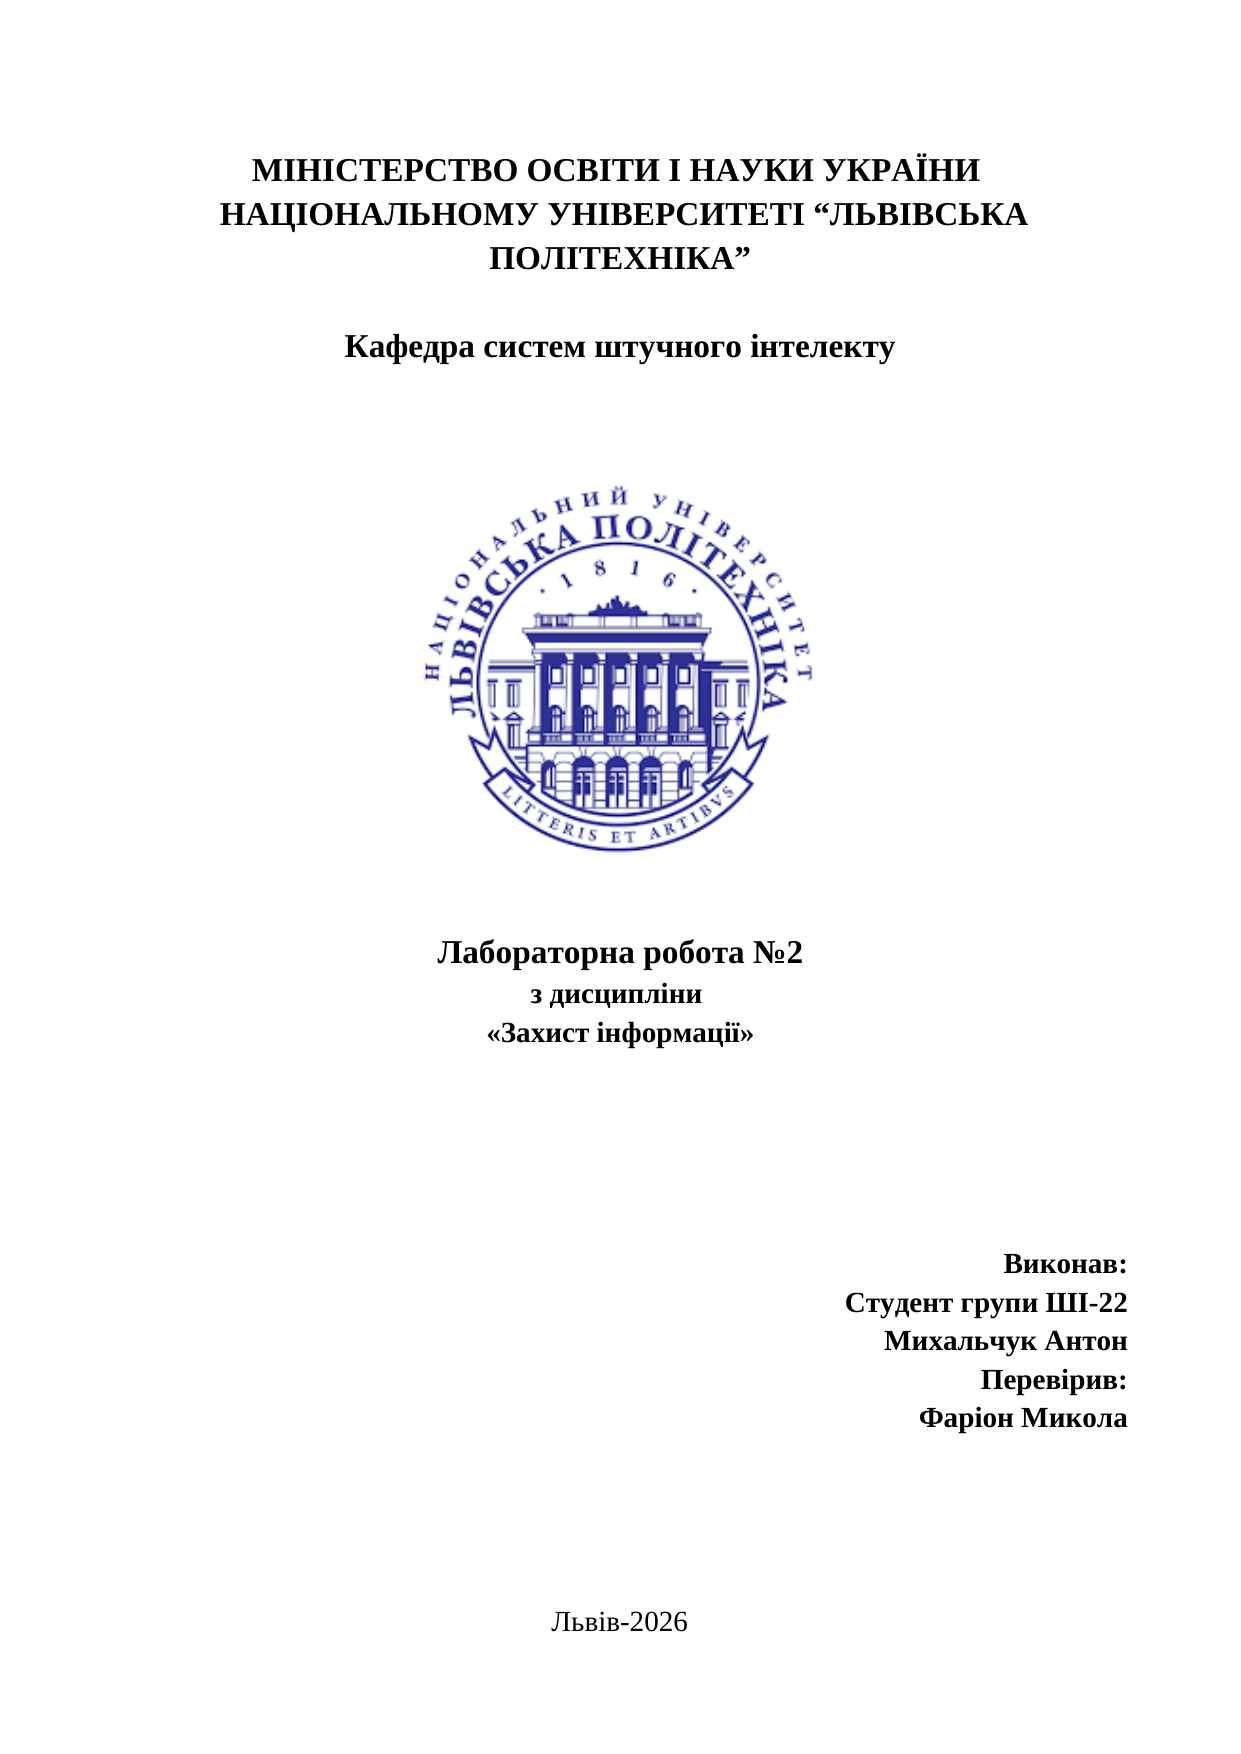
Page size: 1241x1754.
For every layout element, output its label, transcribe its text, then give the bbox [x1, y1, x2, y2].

text Михальчук Антон [112, 1323, 1128, 1357]
text Фаріон Микола [112, 1401, 1128, 1434]
text МІНІСТЕРСТВО ОСВІТИ І НАУКИ УКРАЇНИ [112, 150, 1128, 188]
text з дисципліни [112, 977, 1128, 1010]
text Лабораторна робота №2 [112, 933, 1128, 971]
text Виконав: [112, 1246, 1128, 1280]
text Перевірив: [112, 1362, 1128, 1396]
text «Захист інформації» [112, 1015, 1128, 1049]
picture [407, 458, 833, 883]
text НАЦІОНАЛЬНОМУ УНІВЕРСИТЕТІ “ЛЬВІВСЬКА ПОЛІТЕХНІКА” [112, 194, 1128, 276]
text Кафедра систем штучного інтелекту [112, 326, 1128, 364]
text Студент групи ШІ-22 [112, 1285, 1128, 1318]
